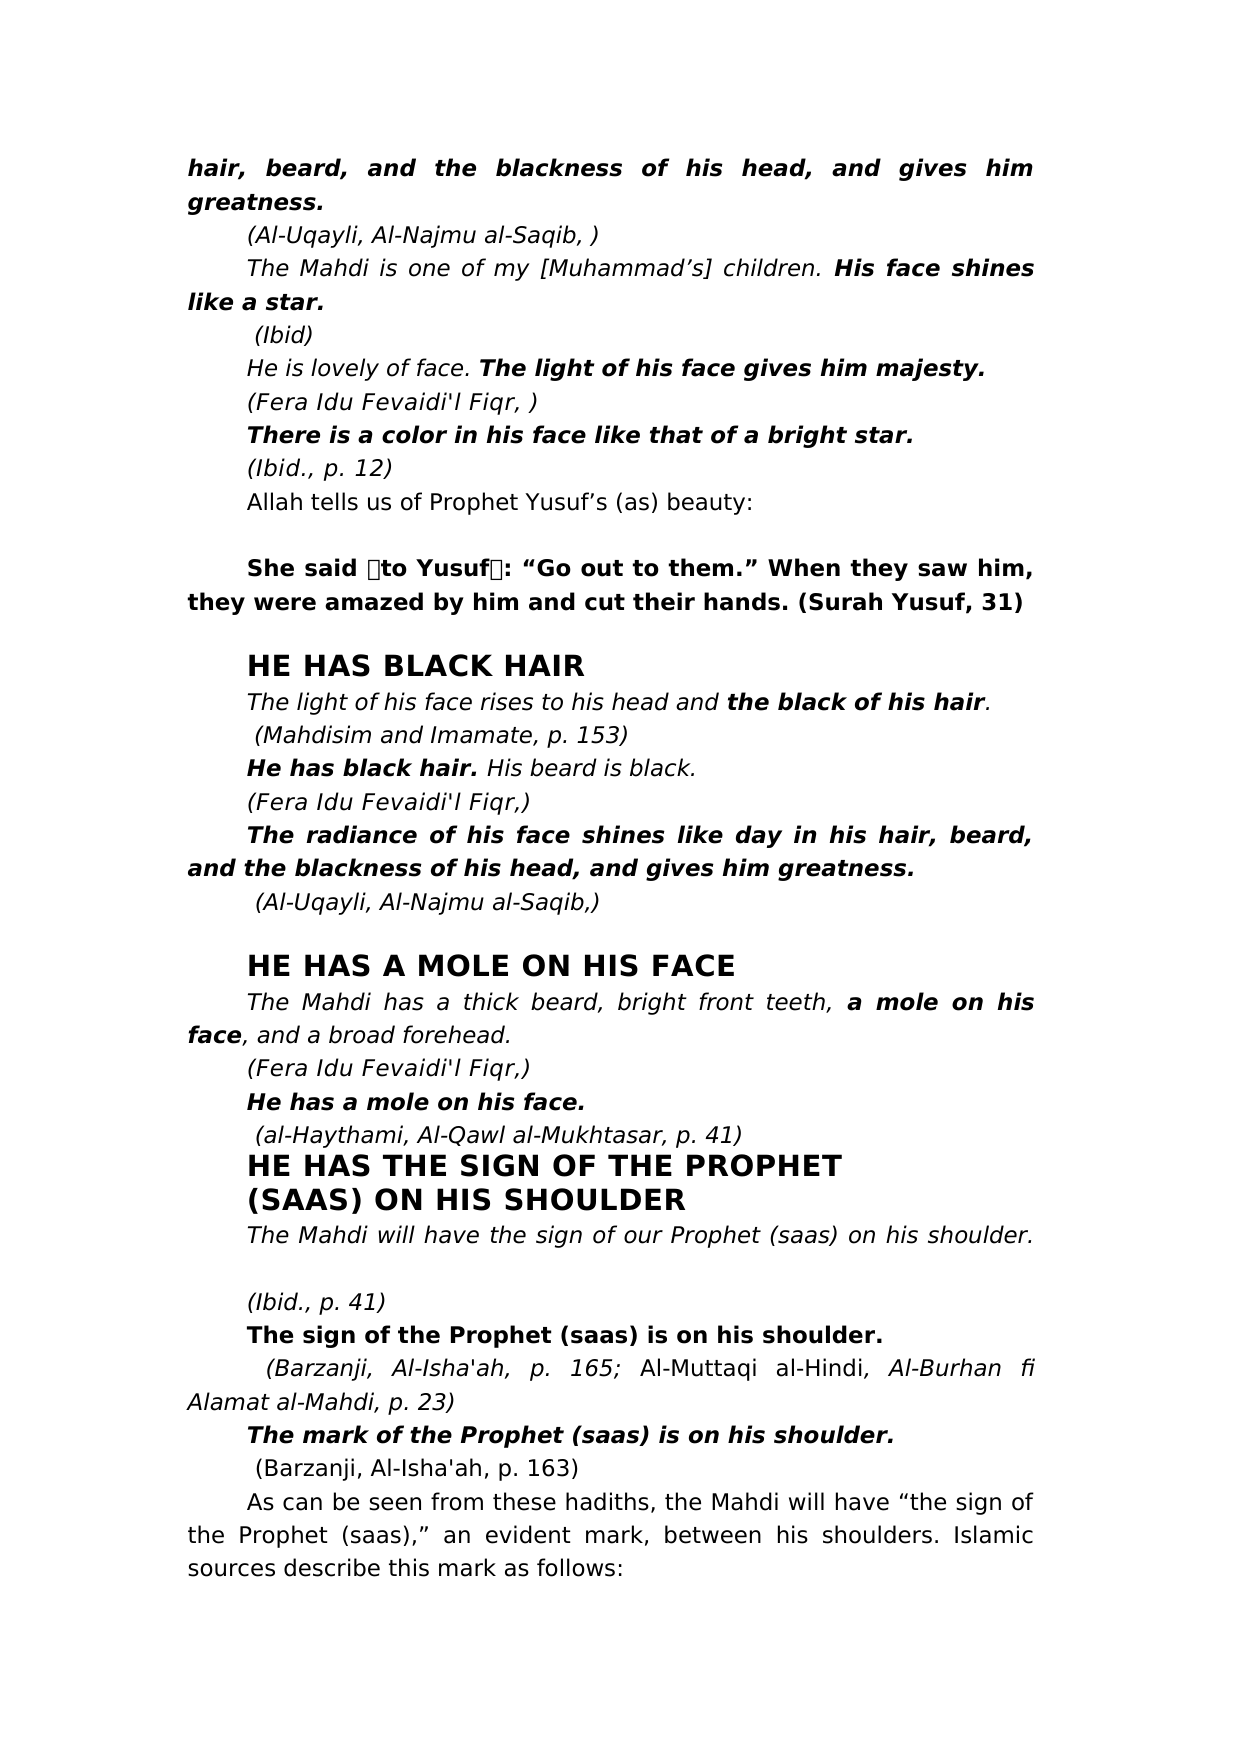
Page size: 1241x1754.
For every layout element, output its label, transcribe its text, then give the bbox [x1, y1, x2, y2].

text He has black hair. His beard is black. [187, 750, 1035, 783]
subtitle (al-Haythami, Al-Qawl al-Mukhtasar, p. 41) [187, 1117, 1035, 1150]
text (Ibid., p. 41) [187, 1283, 1035, 1317]
text (Al-Uqayli, Al-Najmu al-Saqib, ) [187, 217, 1035, 250]
text (Fera Idu Fevaidi'l Fiqr,) [187, 783, 1035, 817]
text (Fera Idu Fevaidi'l Fiqr, ) [187, 383, 1035, 417]
text The radiance of his face shines like day in his hair, beard, and the blackness of his head, and gives him greatness. [187, 817, 1035, 883]
subtitle (SAAS) ON HIS SHOULDER [187, 1183, 1035, 1217]
subtitle HE HAS BLACK HAIR [187, 650, 1035, 683]
text He is lovely of face. The light of his face gives him majesty. [187, 350, 1035, 383]
text (Mahdisim and Imamate, p. 153) [187, 717, 1035, 750]
subtitle (Ibid) [187, 317, 1035, 350]
text The Mahdi has a thick beard, bright front teeth, a mole on his face, and a broad forehead. [187, 983, 1035, 1050]
subtitle He has a mole on his face. [187, 1083, 1035, 1117]
text As can be seen from these hadiths, the Mahdi will have “the sign of the Prophet (saas),” an evident mark, between his shoulders. Islamic sources describe this mark as follows: [187, 1483, 1035, 1583]
text (Fera Idu Fevaidi'l Fiqr,) [187, 1050, 1035, 1083]
subtitle The mark of the Prophet (saas) is on his shoulder. [187, 1417, 1035, 1450]
subtitle The Mahdi is one of my [Muhammad’s] children. His face shines like a star. [187, 250, 1035, 317]
subtitle HE HAS THE SIGN OF THE PROPHET [187, 1150, 1035, 1183]
text There is a color in his face like that of a bright star. [187, 417, 1035, 450]
text The Mahdi will have the sign of our Prophet (saas) on his shoulder. [187, 1217, 1035, 1283]
subtitle (Barzanji, Al-Isha'ah, p. 163) [187, 1450, 1035, 1483]
text (Barzanji, Al-Isha'ah, p. 165; Al-Muttaqi al-Hindi, Al-Burhan fi Alamat al-Mahdi, p. 23) [187, 1350, 1035, 1417]
text (Al-Uqayli, Al-Najmu al-Saqib,) [187, 883, 1035, 917]
text (Ibid., p. 12) [187, 450, 1035, 483]
text She said to Yusuf: “Go out to them.” When they saw him, they were amazed by him and cut their hands. (Surah Yusuf, 31) [187, 550, 1035, 617]
text Allah tells us of Prophet Yusuf’s (as) beauty: [187, 483, 1035, 517]
text hair, beard, and the blackness of his head, and gives him greatness. [187, 150, 1035, 217]
text The sign of the Prophet (saas) is on his shoulder. [187, 1317, 1035, 1350]
subtitle HE HAS A MOLE ON HIS FACE [187, 950, 1035, 983]
text The light of his face rises to his head and the black of his hair. [187, 683, 1035, 717]
